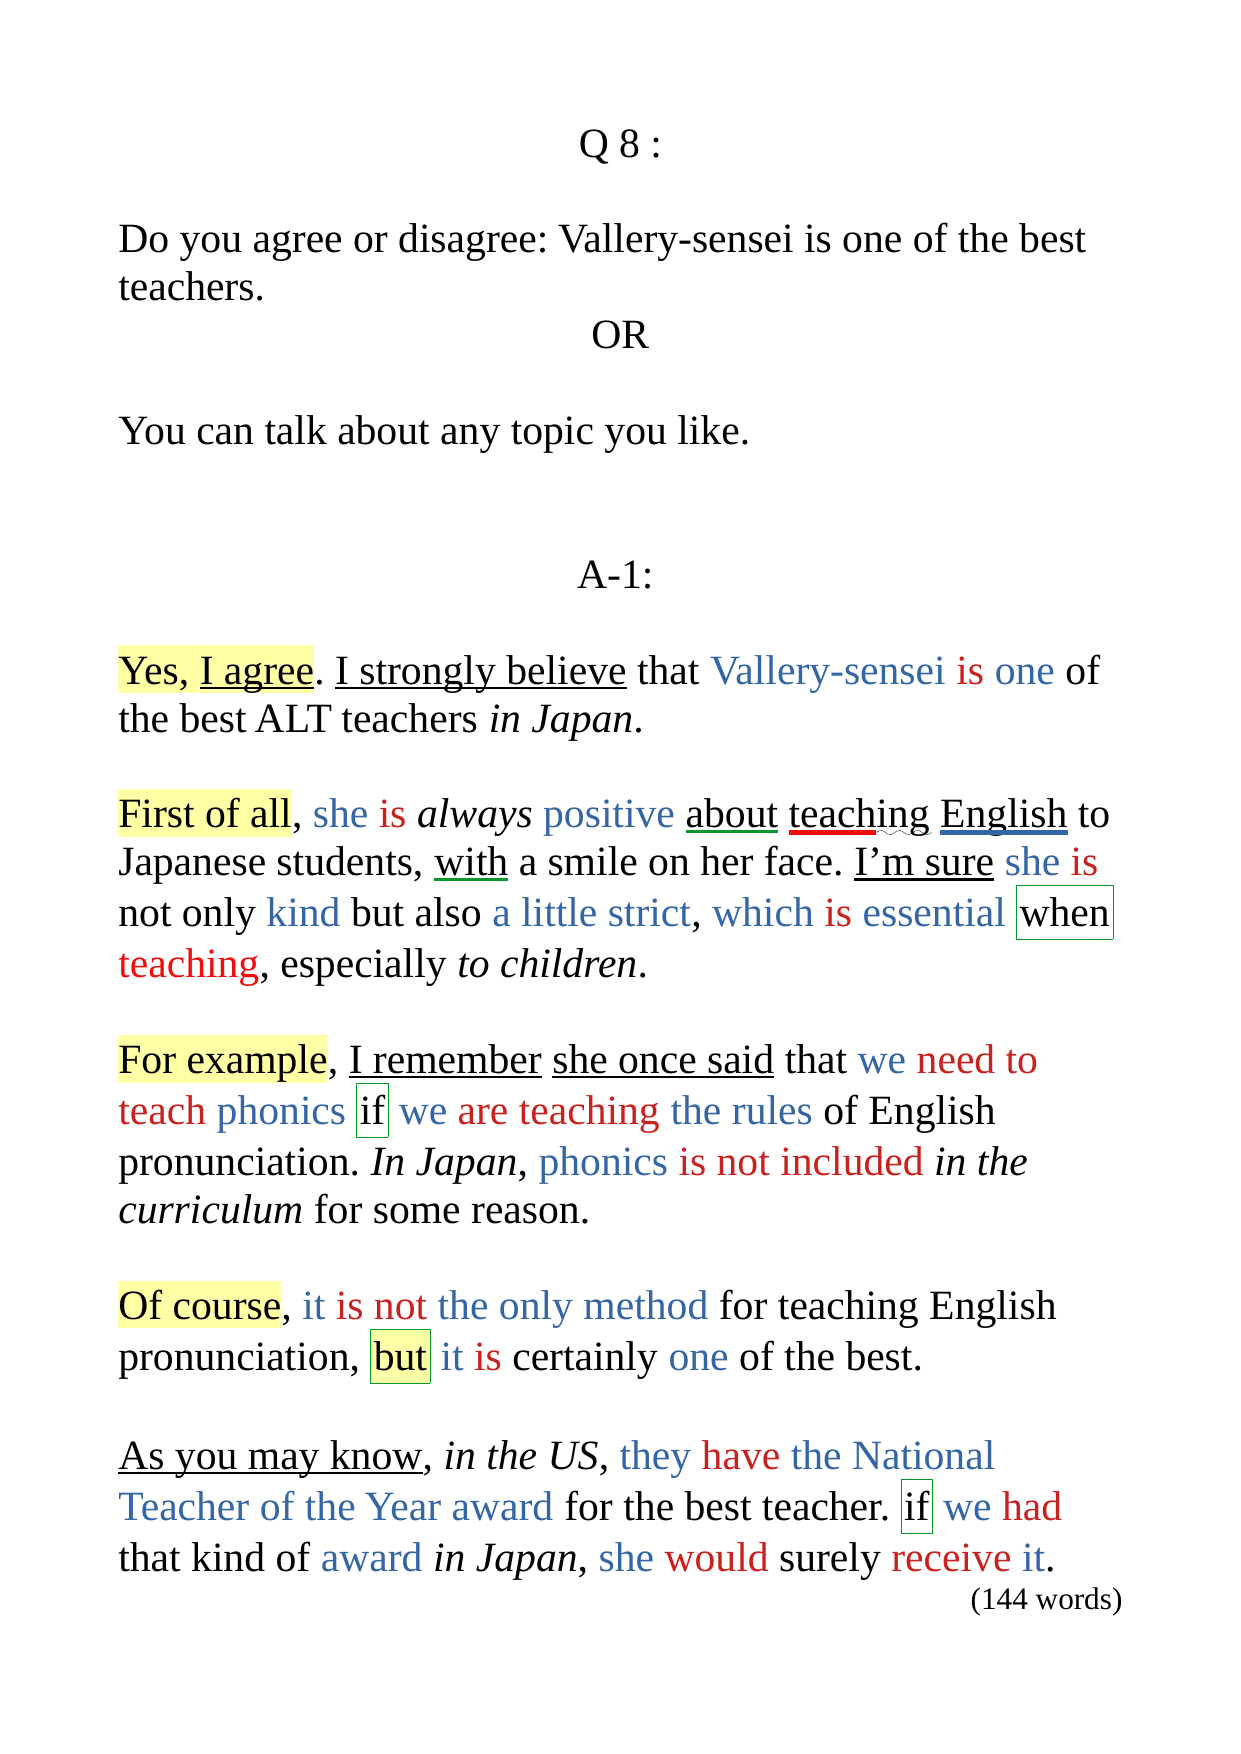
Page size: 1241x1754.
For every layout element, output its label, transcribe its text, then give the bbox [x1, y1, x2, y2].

text First of all, she is always positive about teaching English to Japanese students, with a smile on her face. I’m sure she is not only kind but also a little strict, which is essential when teaching, especially to children. [118, 789, 1122, 987]
text For example, I remember she once said that we need to teach phonics if we are teaching the rules of English pronunciation. In Japan, phonics is not included in the curriculum for some reason. [118, 1035, 1122, 1233]
text As you may know, in the US, they have the National Teacher of the Year award for the best teacher. if we had that kind of award in Japan, she would surely receive it. [118, 1431, 1122, 1581]
text Of course, it is not the only method for teaching English pronunciation, but it is certainly one of the best. [118, 1281, 1122, 1383]
text You can talk about any topic you like. [118, 406, 1122, 453]
text Q 8 : [118, 118, 1122, 166]
text A-1: [118, 549, 1122, 597]
text Do you agree or disagree: Vallery-sensei is one of the best teachers. [118, 214, 1122, 310]
text OR [118, 310, 1122, 358]
text Yes, I agree. I strongly believe that Vallery-sensei is one of the best ALT teachers in Japan. [118, 645, 1122, 741]
text (144 words) [118, 1581, 1122, 1617]
